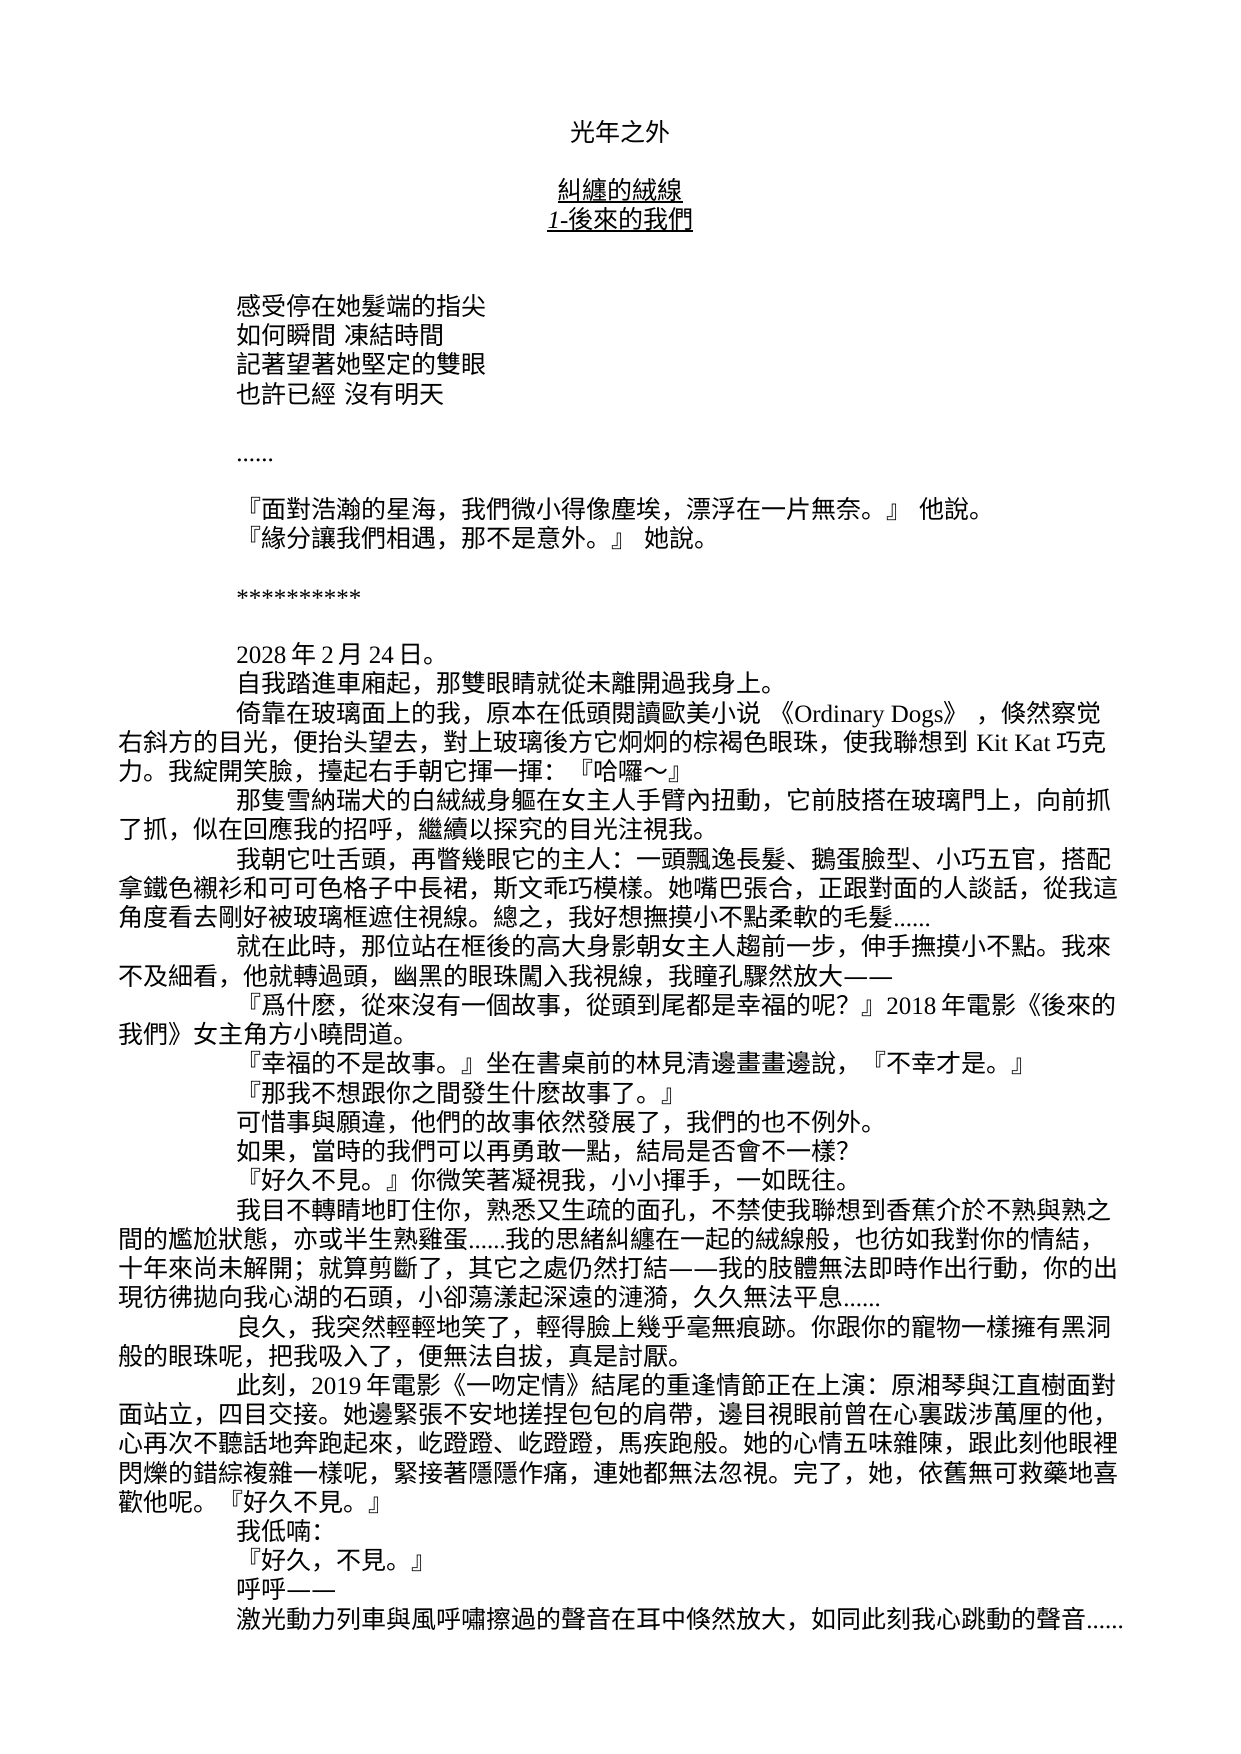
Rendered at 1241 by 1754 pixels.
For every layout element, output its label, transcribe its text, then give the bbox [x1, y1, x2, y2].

text 我低喃： [118, 1517, 1122, 1546]
text 1-後來的我們 [118, 205, 1122, 234]
text 『緣分讓我們相遇，那不是意外。』 她說。 [118, 524, 1122, 554]
text 2028年2月24日。 [118, 640, 1122, 669]
text 也許已經 沒有明天 [118, 380, 1122, 409]
text 『爲什麽，從來沒有一個故事，從頭到尾都是幸福的呢？』2018年電影《後來的我們》女主角方小曉問道。 [118, 991, 1122, 1049]
text 那隻雪納瑞犬的白絨絨身軀在女主人手臂內扭動，它前肢搭在玻璃門上，向前抓了抓，似在回應我的招呼，繼續以探究的目光注視我。 [118, 786, 1122, 845]
text 如何瞬間 凍結時間 [118, 321, 1122, 351]
text ...... [118, 438, 1122, 467]
text 『那我不想跟你之間發生什麽故事了。』 [118, 1079, 1122, 1108]
text 『好久，不見。』 [118, 1546, 1122, 1576]
text 我目不轉睛地盯住你，熟悉又生疏的面孔，不禁使我聯想到香蕉介於不熟與熟之間的尷尬狀態，亦或半生熟雞蛋......我的思緒糾纏在一起的絨線般，也彷如我對你的情結，十年來尚未解開；就算剪斷了，其它之處仍然打結——我的肢體無法即時作出行動，你的出現彷彿拋向我心湖的石頭，小卻蕩漾起深遠的漣漪，久久無法平息...... [118, 1196, 1122, 1313]
text 自我踏進車廂起，那雙眼睛就從未離開過我身上。 [118, 669, 1122, 699]
text 我朝它吐舌頭，再瞥幾眼它的主人：一頭飄逸長髮、鵝蛋臉型、小巧五官，搭配拿鐵色襯衫和可可色格子中長裙，斯文乖巧模樣。她嘴巴張合，正跟對面的人談話，從我這角度看去剛好被玻璃框遮住視線。總之，我好想撫摸小不點柔軟的毛髮...... [118, 845, 1122, 932]
text 如果，當時的我們可以再勇敢一點，結局是否會不一樣？ [118, 1137, 1122, 1166]
text 感受停在她髮端的指尖 [118, 292, 1122, 321]
text 良久，我突然輕輕地笑了，輕得臉上幾乎毫無痕跡。你跟你的寵物一樣擁有黑洞般的眼珠呢，把我吸入了，便無法自拔，真是討厭。 [118, 1313, 1122, 1371]
text 此刻，2019年電影《一吻定情》結尾的重逢情節正在上演：原湘琴與江直樹面對面站立，四目交接。她邊緊張不安地搓捏包包的肩帶，邊目視眼前曾在心裏跋涉萬厘的他，心再次不聽話地奔跑起來，屹蹬蹬、屹蹬蹬，馬疾跑般。她的心情五味雜陳，跟此刻他眼裡閃爍的錯綜複雜一樣呢，緊接著隱隱作痛，連她都無法忽視。完了，她，依舊無可救藥地喜歡他呢。『好久不見。』 [118, 1371, 1122, 1517]
text 可惜事與願違，他們的故事依然發展了，我們的也不例外。 [118, 1108, 1122, 1137]
text 『幸福的不是故事。』坐在書桌前的林見清邊畫畫邊說，『不幸才是。』 [118, 1049, 1122, 1079]
text 記著望著她堅定的雙眼 [118, 351, 1122, 380]
text 就在此時，那位站在框後的高大身影朝女主人趨前一步，伸手撫摸小不點。我來不及細看，他就轉過頭，幽黑的眼珠闖入我視線，我瞳孔驟然放大—— [118, 932, 1122, 991]
text ********** [118, 583, 1122, 611]
text 『好久不見。』你微笑著凝視我，小小揮手，一如既往。 [118, 1166, 1122, 1196]
text 糾纏的絨線 [118, 176, 1122, 205]
text 呼呼—— [118, 1576, 1122, 1605]
text 激光動力列車與風呼嘯擦過的聲音在耳中倏然放大，如同此刻我心跳動的聲音...... [118, 1605, 1122, 1634]
text 光年之外 [118, 118, 1122, 147]
text 倚靠在玻璃面上的我，原本在低頭閱讀歐美小说 《Ordinary Dogs》 ，倏然察觉右斜方的目光，便抬头望去，對上玻璃後方它炯炯的棕褐色眼珠，使我聯想到 Kit Kat 巧克力。我綻開笑臉，擡起右手朝它揮一揮：『哈囉～』 [118, 699, 1122, 786]
text 『面對浩瀚的星海，我們微小得像塵埃，漂浮在一片無奈。』 他說。 [118, 495, 1122, 524]
